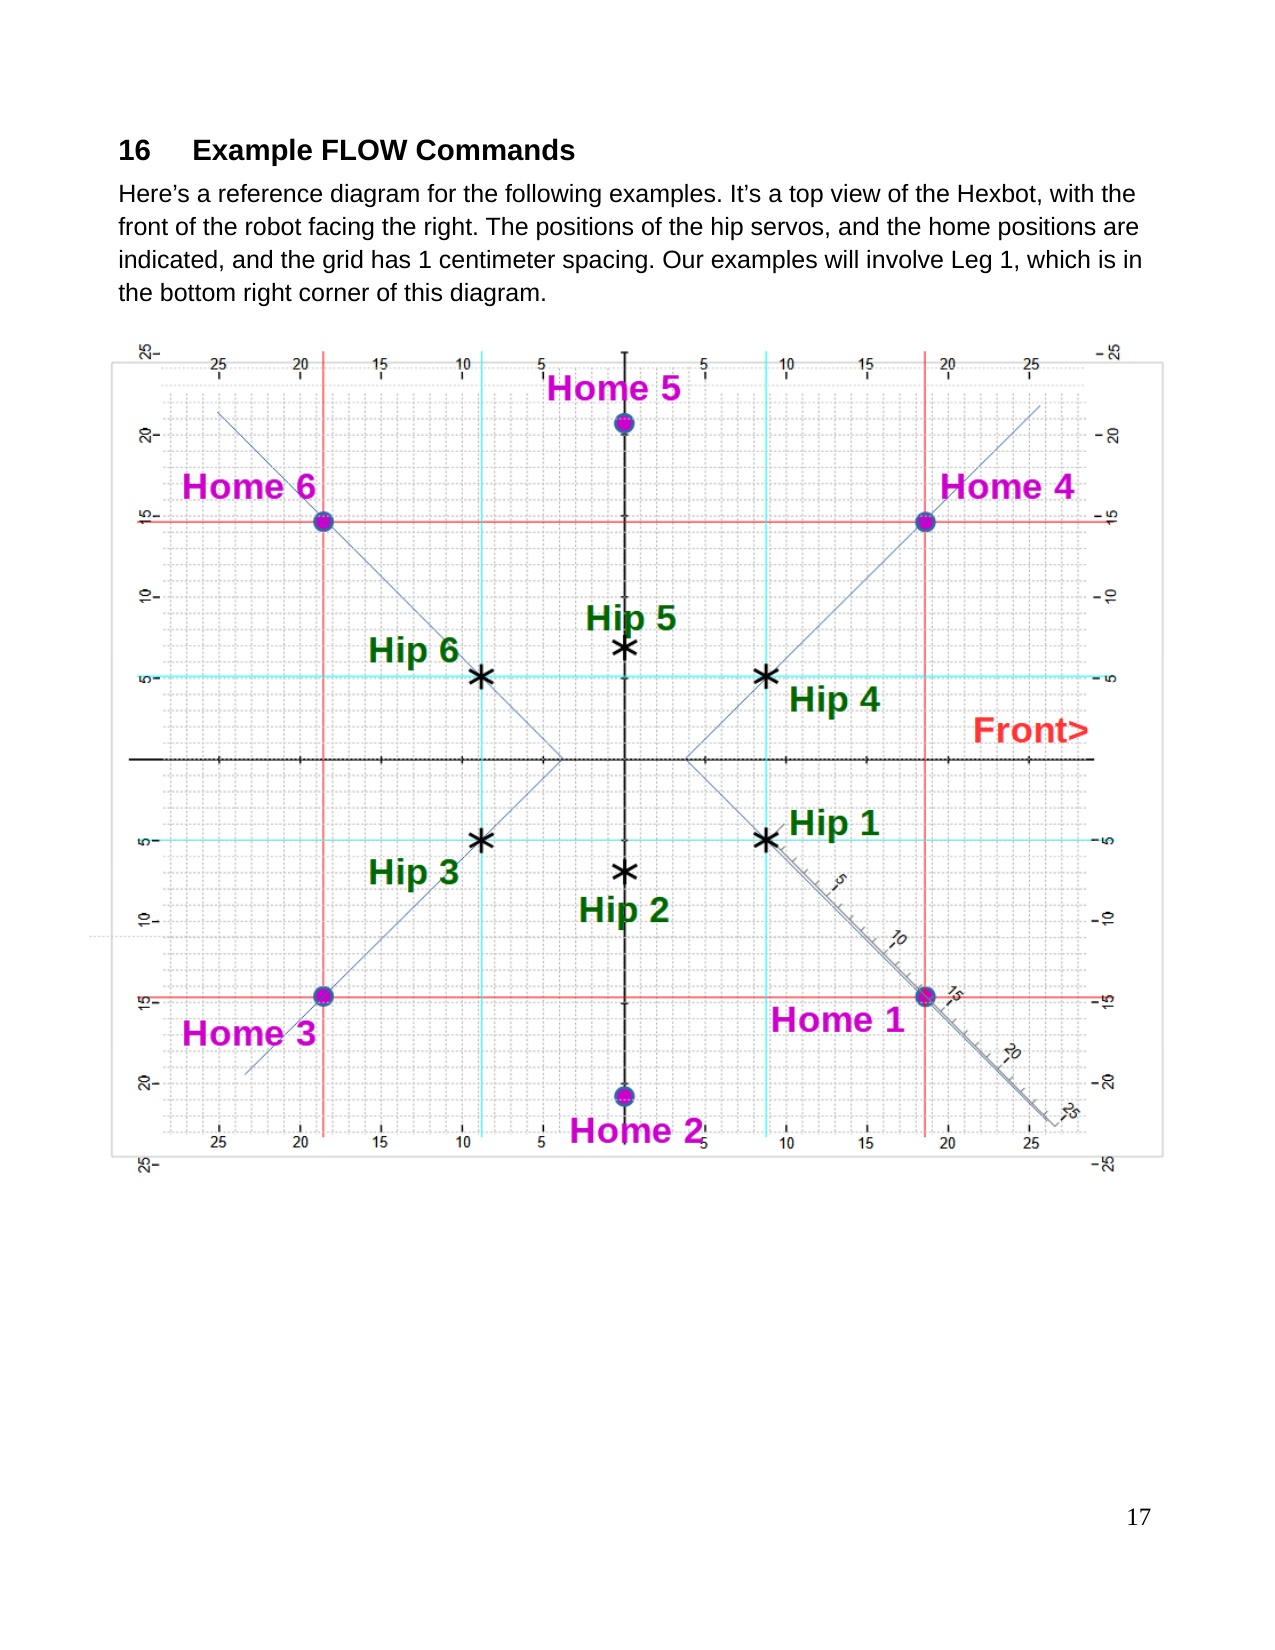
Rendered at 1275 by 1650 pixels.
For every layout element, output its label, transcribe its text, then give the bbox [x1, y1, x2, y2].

picture [88, 325, 1181, 1191]
text Here’s a reference diagram for the following examples. It’s a top view of the Hexbot, with the front of the robot facing the right. The positions of the hip servos, and the home positions are indicated, and the grid has 1 centimeter spacing. Our examples will involve Leg 1, which is in the bottom right corner of this diagram. [118, 179, 1151, 307]
subtitle Example FLOW Commands [118, 133, 1151, 166]
